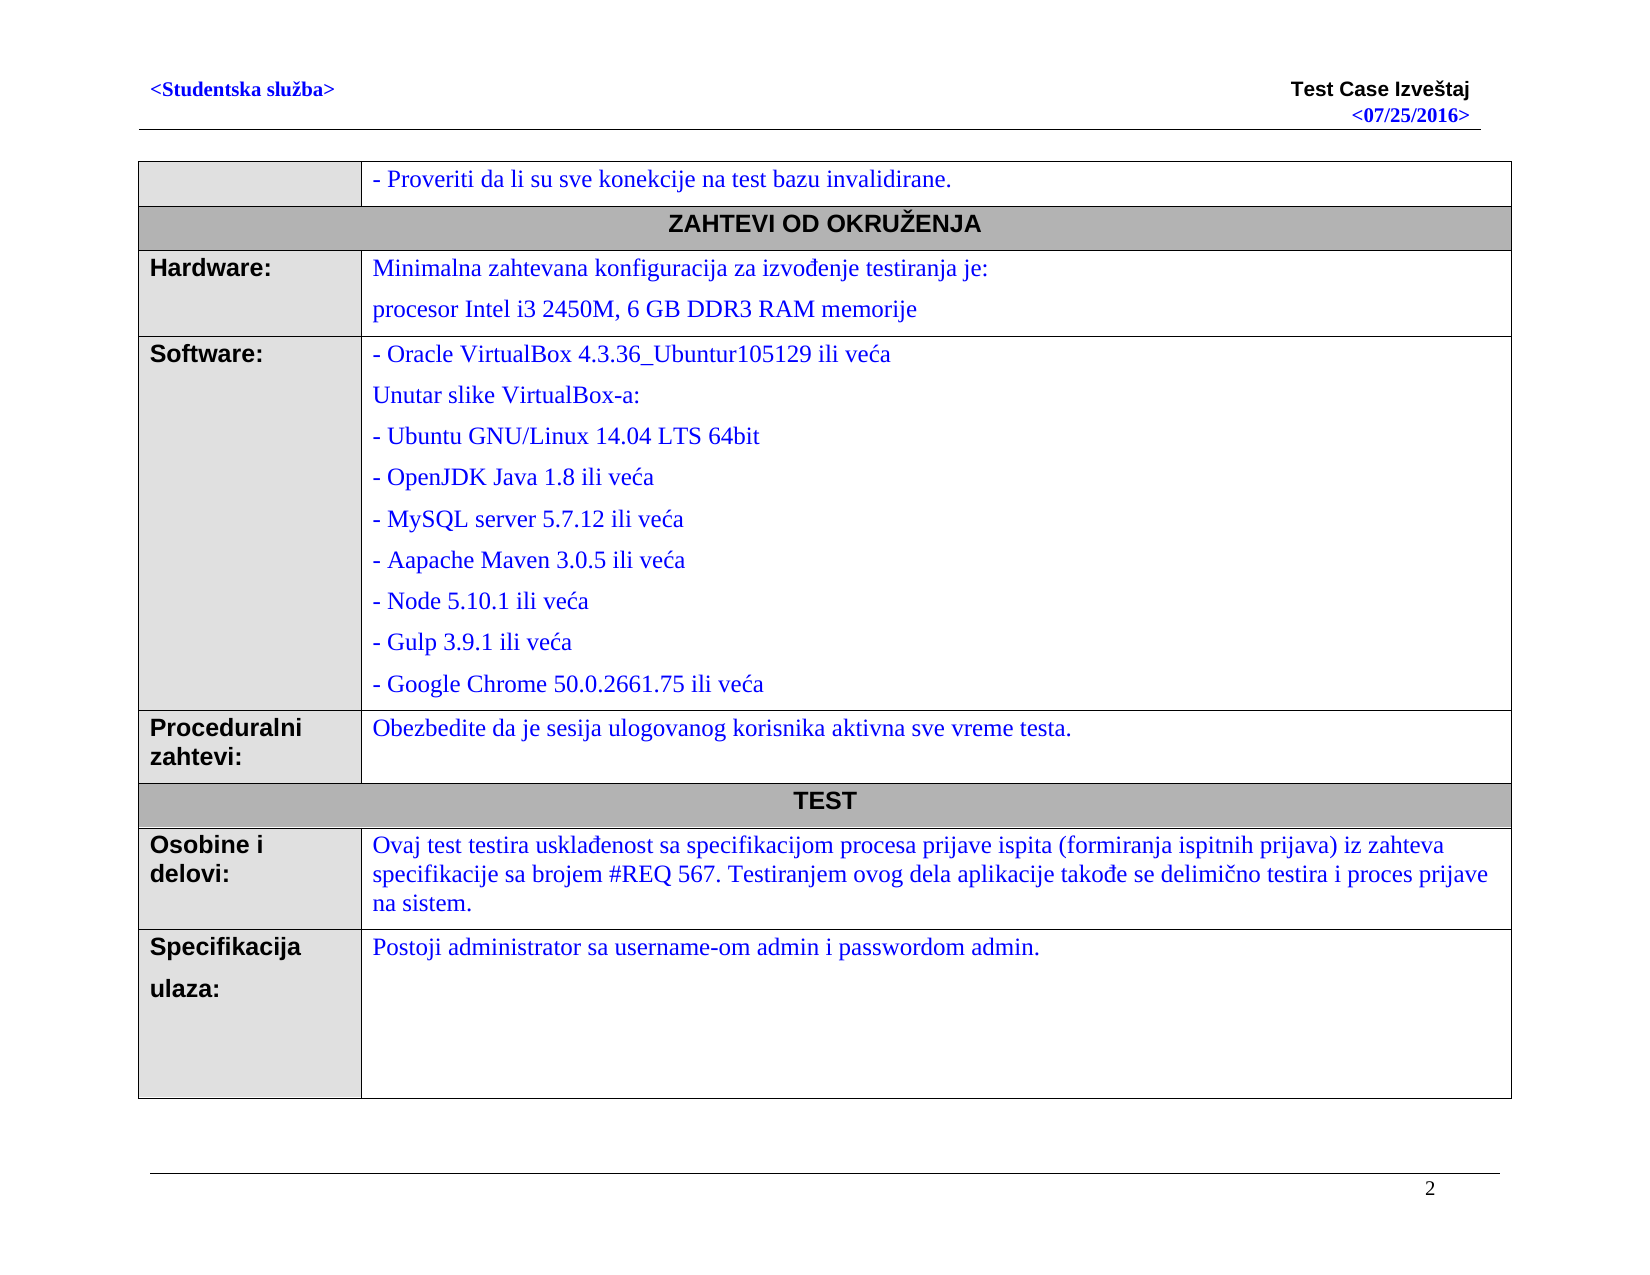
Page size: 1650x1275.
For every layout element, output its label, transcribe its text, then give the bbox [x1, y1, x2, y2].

table_cell Hardware: [139, 251, 361, 336]
table_cell ZAHTEVI OD OKRUŽENJA [139, 207, 1511, 250]
table_cell Minimalna zahtevana konfiguracija za izvođenje testiranja je: procesor Intel i3 2450M, 6 GB DDR3 RAM memorije [362, 251, 1511, 336]
table_cell - Proveriti da li su sve konekcije na test bazu invalidirane. [362, 162, 1511, 206]
table_cell Obezbedite da je sesija ulogovanog korisnika aktivna sve vreme testa. [362, 711, 1511, 783]
table_cell Postoji administrator sa username-om admin i passwordom admin. [362, 930, 1511, 1097]
table_cell - Oracle VirtualBox 4.3.36_Ubuntur105129 ili veća Unutar slike VirtualBox-a: - Ubuntu GNU/Linux 14.04 LTS 64bit - OpenJDK Java 1.8 ili veća - MySQL server 5.7.12 ili veća - Aapache Maven 3.0.5 ili veća - Node 5.10.1 ili veća - Gulp 3.9.1 ili veća - Google Chrome 50.0.2661.75 ili veća [362, 337, 1511, 710]
table_cell Osobine i delovi: [139, 829, 361, 929]
table_cell Proceduralni zahtevi: [139, 711, 361, 783]
table_cell Specifikacija ulaza: [139, 930, 361, 1097]
table_cell [139, 162, 361, 206]
table_cell Ovaj test testira usklađenost sa specifikacijom procesa prijave ispita (formiranja ispitnih prijava) iz zahteva specifikacije sa brojem #REQ 567. Testiranjem ovog dela aplikacije takođe se delimično testira i proces prijave na sistem. [362, 829, 1511, 929]
table_cell Software: [139, 337, 361, 710]
table_cell TEST [139, 784, 1511, 827]
